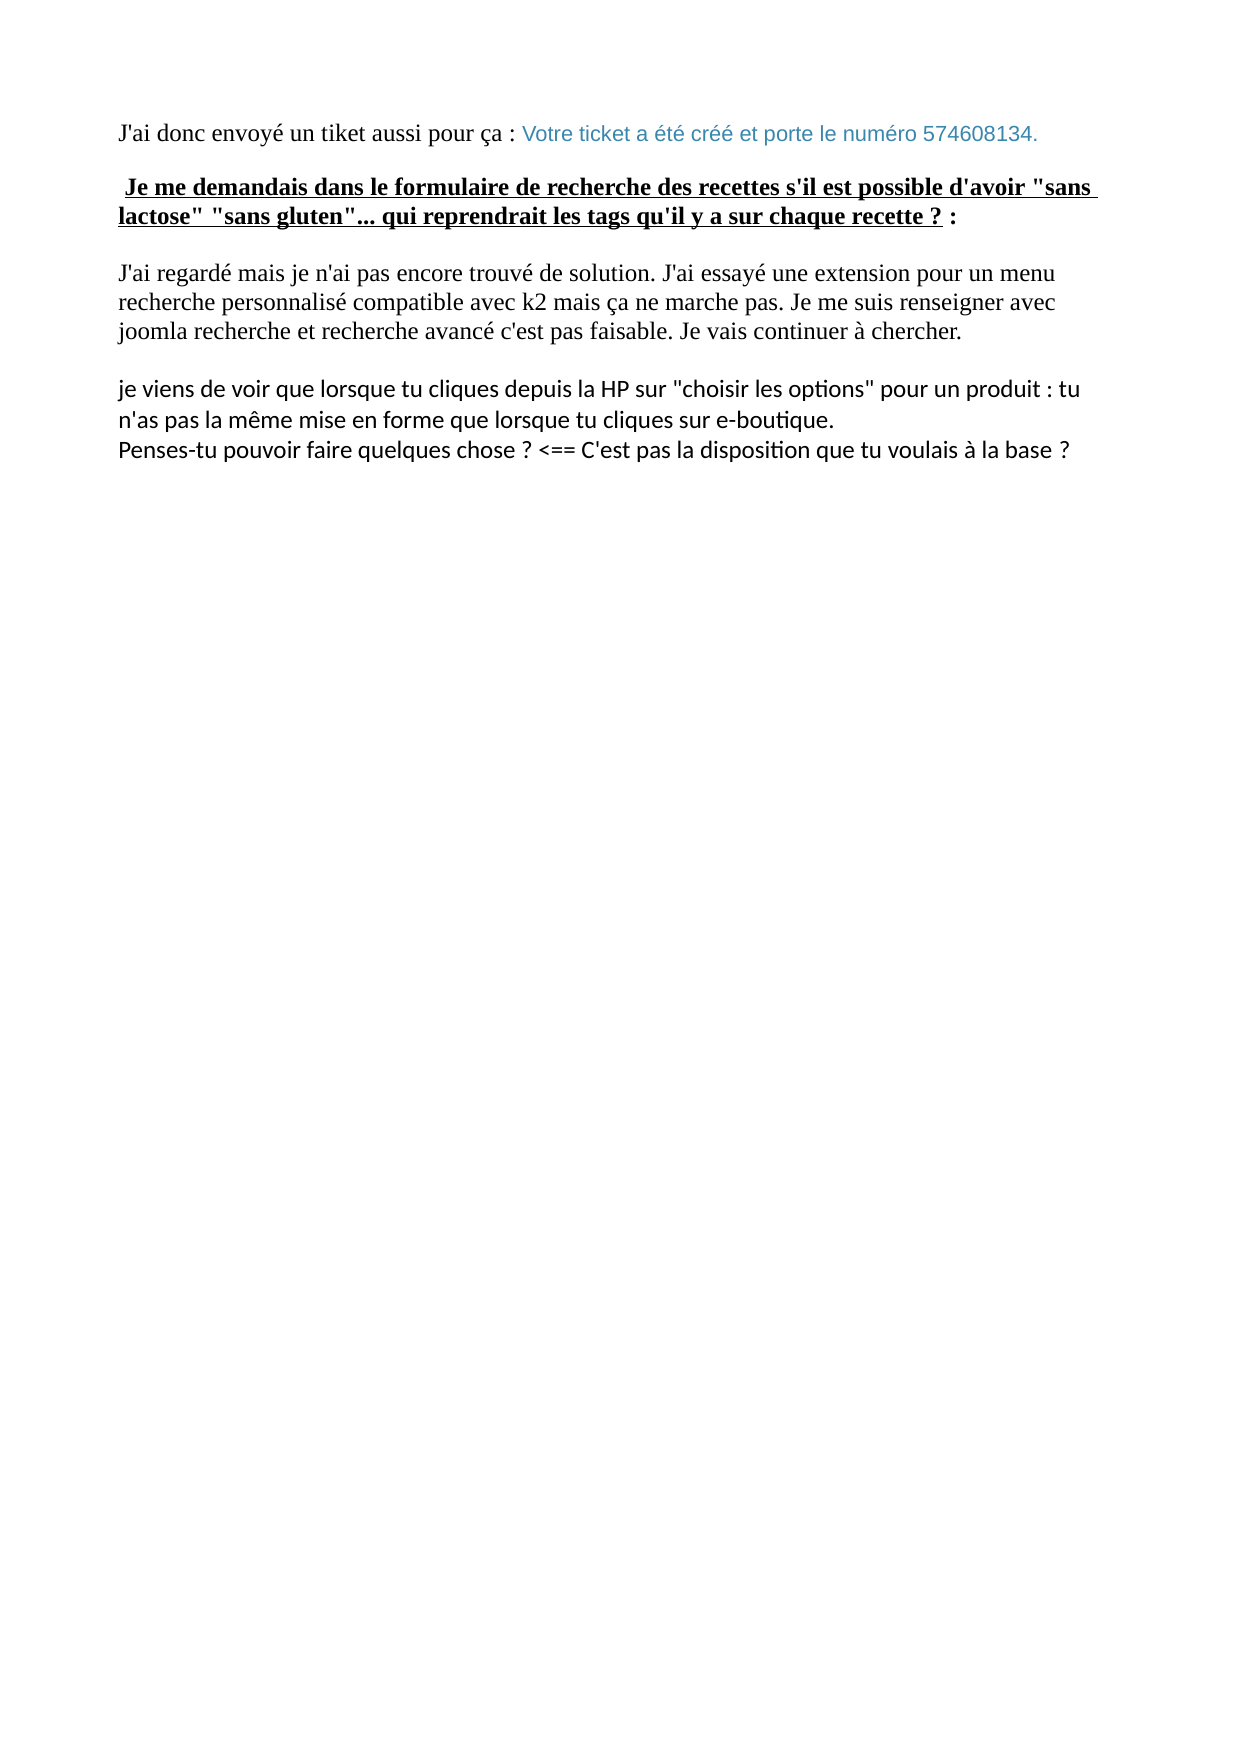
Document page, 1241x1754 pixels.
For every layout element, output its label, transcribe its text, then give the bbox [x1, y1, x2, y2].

text Penses-tu pouvoir faire quelques chose ? <== C'est pas la disposition que tu voulais à la base ? [118, 434, 1122, 465]
text Je me demandais dans le formulaire de recherche des recettes s'il est possible d'avoir "sans lactose" "sans gluten"... qui reprendrait les tags qu'il y a sur chaque recette ? : [118, 172, 1122, 229]
text J'ai donc envoyé un tiket aussi pour ça : Votre ticket a été créé et porte le numéro 574608134. [118, 118, 1122, 147]
text J'ai regardé mais je n'ai pas encore trouvé de solution. J'ai essayé une extension pour un menu recherche personnalisé compatible avec k2 mais ça ne marche pas. Je me suis renseigner avec joomla recherche et recherche avancé c'est pas faisable. Je vais continuer à chercher. [118, 258, 1122, 344]
text je viens de voir que lorsque tu cliques depuis la HP sur "choisir les options" pour un produit : tu n'as pas la même mise en forme que lorsque tu cliques sur e-boutique. [118, 373, 1122, 434]
